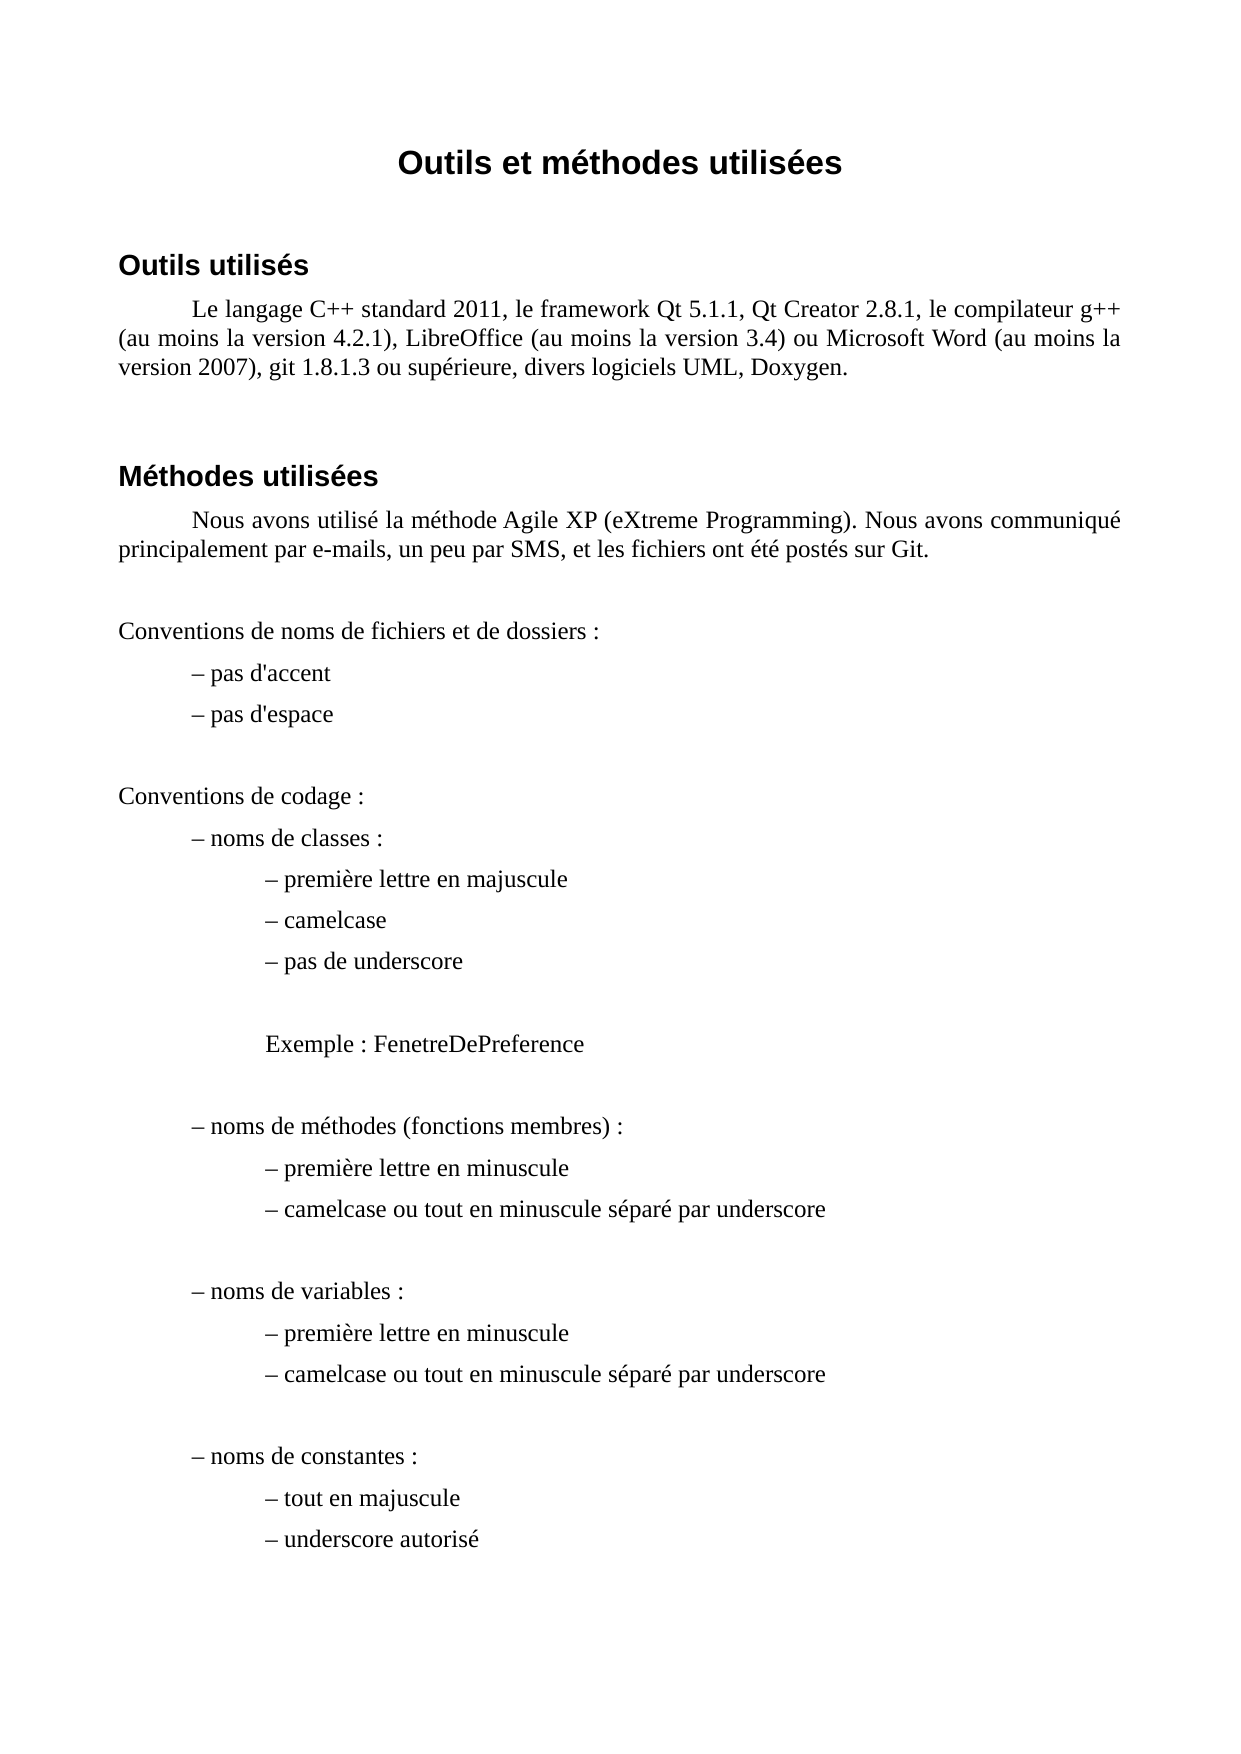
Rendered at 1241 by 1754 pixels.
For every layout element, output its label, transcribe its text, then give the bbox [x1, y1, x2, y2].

text – noms de variables : [118, 1276, 1122, 1305]
text – première lettre en minuscule [118, 1153, 1122, 1181]
text – underscore autorisé [118, 1524, 1122, 1553]
text – camelcase [118, 905, 1122, 934]
text – camelcase ou tout en minuscule séparé par underscore [118, 1359, 1122, 1388]
text – tout en majuscule [118, 1483, 1122, 1511]
text Conventions de noms de fichiers et de dossiers : [118, 616, 1122, 645]
text – pas d'accent [118, 658, 1122, 686]
text – pas de underscore [118, 946, 1122, 975]
text – première lettre en majuscule [118, 864, 1122, 893]
subtitle Méthodes utilisées [118, 459, 1122, 493]
text – noms de classes : [118, 823, 1122, 851]
text – noms de constantes : [118, 1441, 1122, 1470]
text Nous avons utilisé la méthode Agile XP (eXtreme Programming). Nous avons communiqué principalement par e-mails, un peu par SMS, et les fichiers ont été postés sur Git. [118, 505, 1122, 563]
subtitle Outils utilisés [118, 248, 1122, 282]
text – noms de méthodes (fonctions membres) : [118, 1111, 1122, 1140]
text – pas d'espace [118, 699, 1122, 728]
text – camelcase ou tout en minuscule séparé par underscore [118, 1194, 1122, 1223]
text – première lettre en minuscule [118, 1318, 1122, 1346]
text Exemple : FenetreDePreference [118, 1029, 1122, 1058]
text Le langage C++ standard 2011, le framework Qt 5.1.1, Qt Creator 2.8.1, le compilateur g++ (au moins la version 4.2.1), LibreOffice (au moins la version 3.4) ou Microsoft Word (au moins la version 2007), git 1.8.1.3 ou supérieure, divers logiciels UML, Doxygen. [118, 294, 1122, 380]
text Conventions de codage : [118, 781, 1122, 810]
subtitle Outils et méthodes utilisées [118, 143, 1122, 182]
